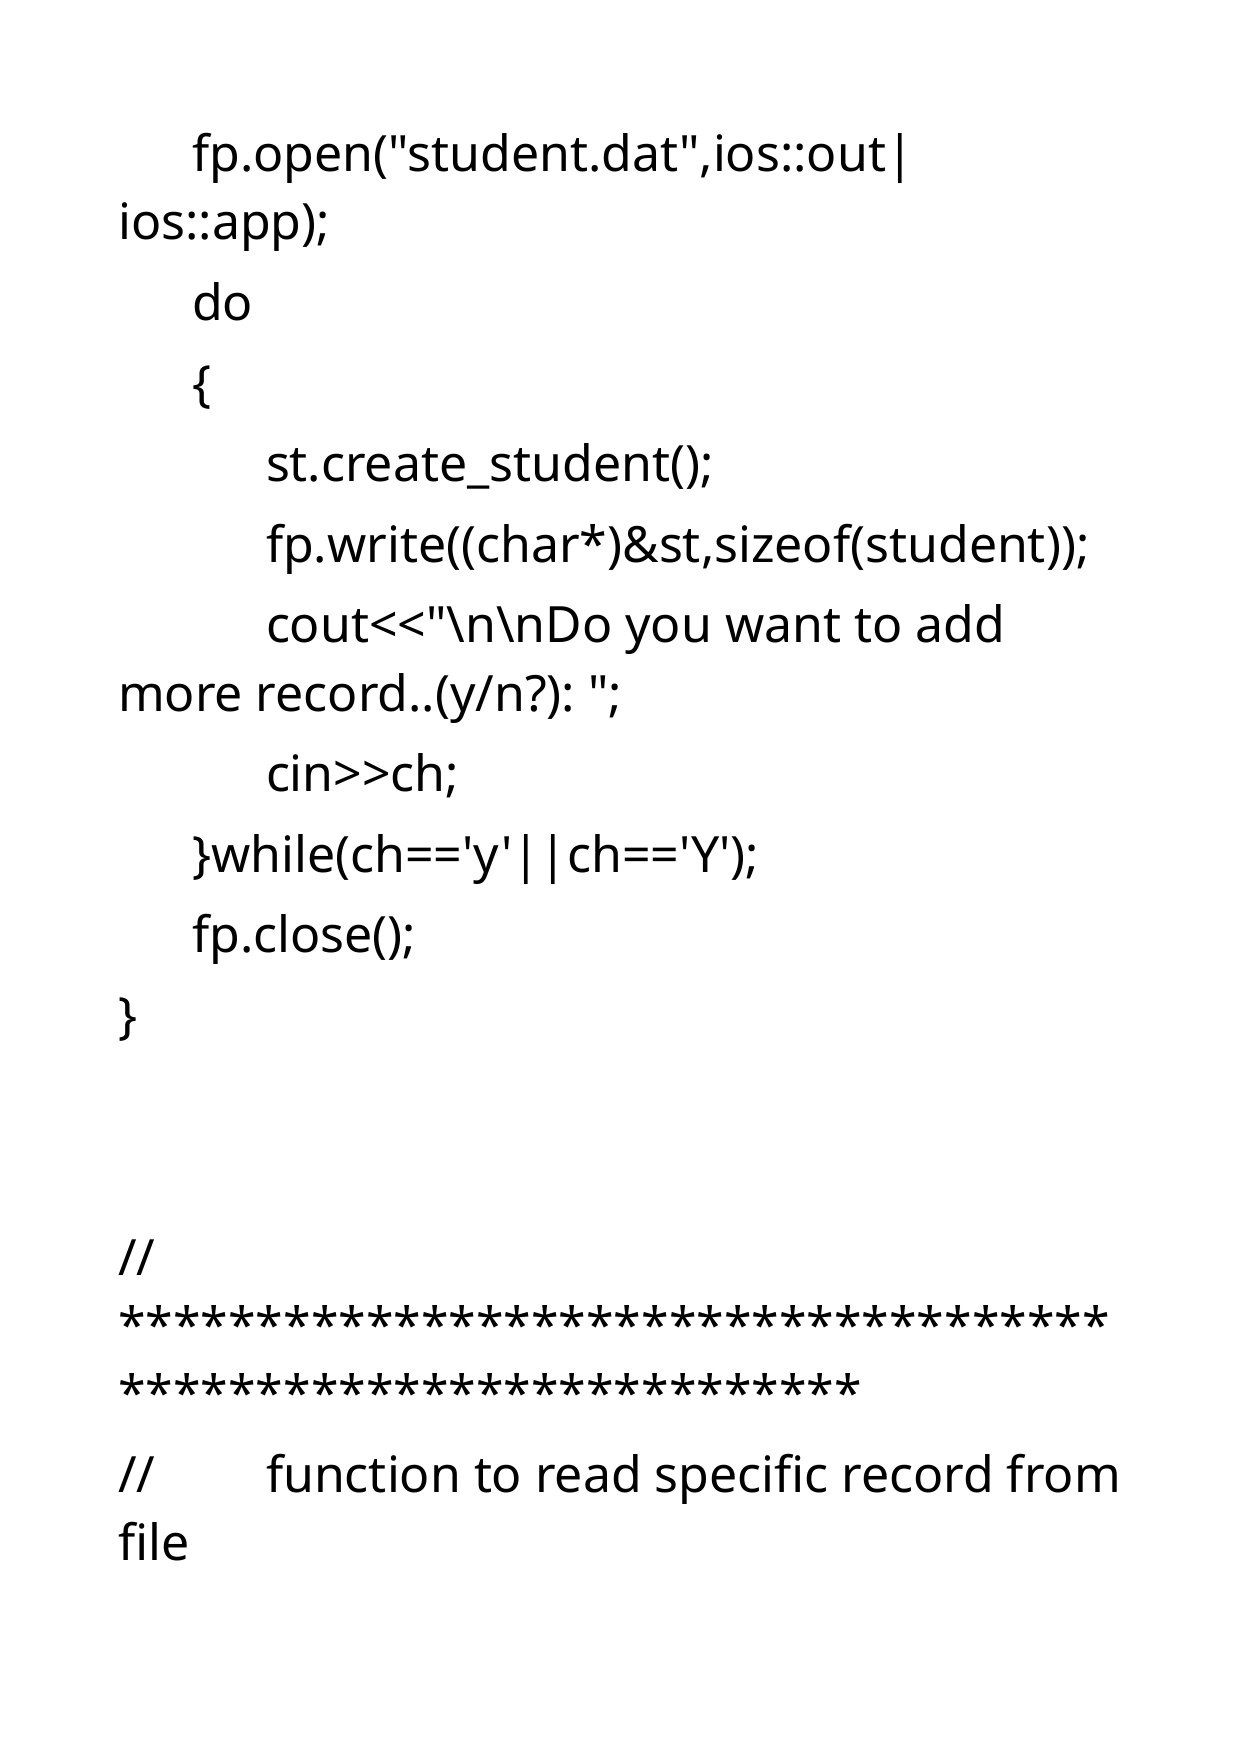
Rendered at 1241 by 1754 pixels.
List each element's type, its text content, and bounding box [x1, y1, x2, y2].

text fp.write((char*)&st,sizeof(student)); [118, 509, 1122, 577]
text cin>>ch; [118, 738, 1122, 806]
text // function to read specific record from file [118, 1439, 1122, 1575]
text }while(ch=='y'||ch=='Y'); [118, 819, 1122, 887]
text st.create_student(); [118, 428, 1122, 496]
text { [118, 347, 1122, 416]
text fp.open("student.dat",ios::out|ios::app); [118, 118, 1122, 254]
text //*************************************************************** [118, 1222, 1122, 1426]
text cout<<"\n\nDo you want to add more record..(y/n?): "; [118, 589, 1122, 726]
text } [118, 980, 1122, 1048]
text fp.close(); [118, 899, 1122, 967]
text do [118, 267, 1122, 335]
